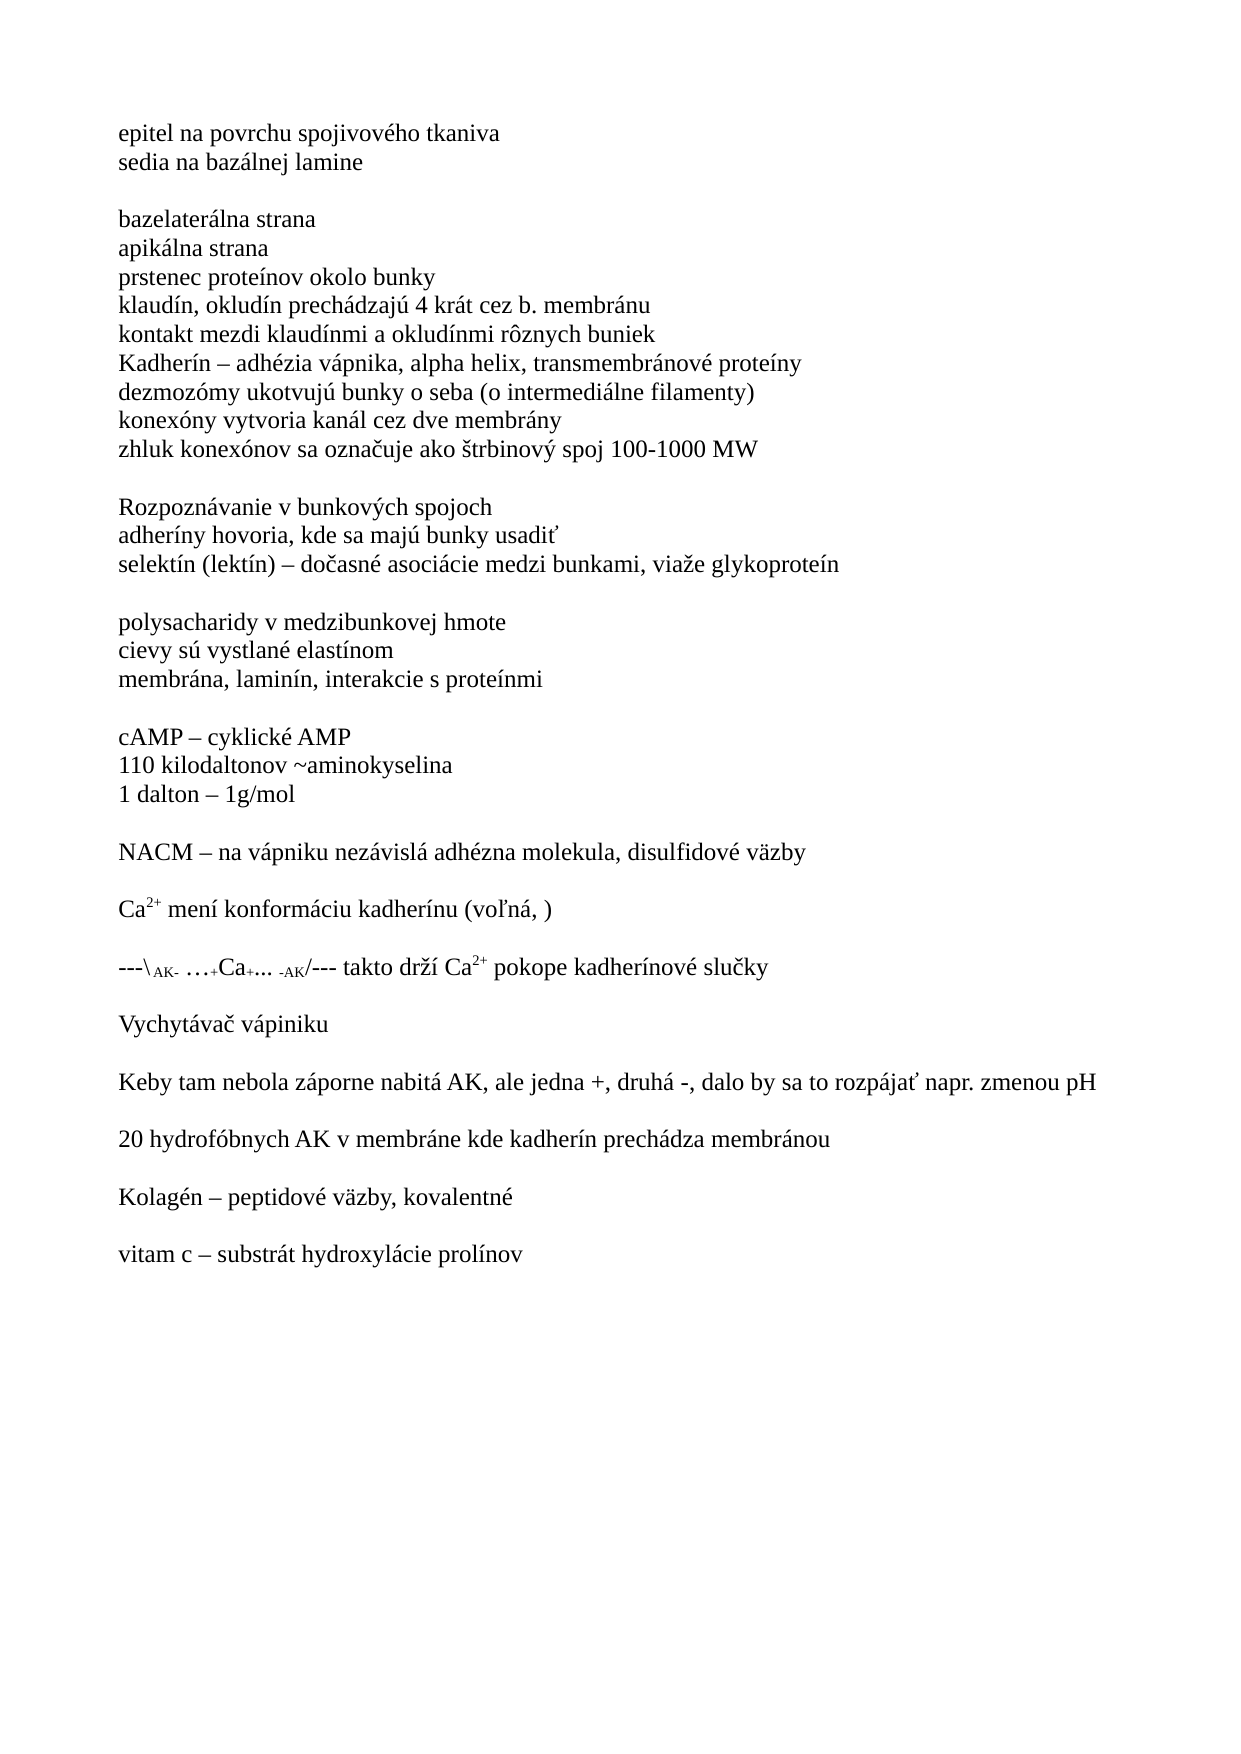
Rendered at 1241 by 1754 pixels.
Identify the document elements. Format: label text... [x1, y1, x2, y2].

text prstenec proteínov okolo bunky [118, 262, 1122, 291]
text Vychytávač vápiniku [118, 1009, 1122, 1038]
text cAMP – cyklické AMP [118, 722, 1122, 751]
text polysacharidy v medzibunkovej hmote [118, 607, 1122, 636]
text klaudín, okludín prechádzajú 4 krát cez b. membránu [118, 291, 1122, 319]
text 110 kilodaltonov ~aminokyselina [118, 751, 1122, 779]
text membrána, laminín, interakcie s proteínmi [118, 664, 1122, 693]
text adheríny hovoria, kde sa majú bunky usadiť [118, 521, 1122, 549]
text apikálna strana [118, 233, 1122, 262]
text Kolagén – peptidové väzby, kovalentné [118, 1182, 1122, 1211]
text dezmozómy ukotvujú bunky o seba (o intermediálne filamenty) [118, 377, 1122, 406]
text cievy sú vystlané elastínom [118, 636, 1122, 664]
text Keby tam nebola záporne nabitá AK, ale jedna +, druhá -, dalo by sa to rozpájať napr. zmenou pH [118, 1067, 1122, 1096]
text ---\ AK- …+Ca+... -AK/--- takto drží Ca2+ pokope kadherínové slučky [118, 952, 1122, 981]
text NACM – na vápniku nezávislá adhézna molekula, disulfidové väzby [118, 837, 1122, 866]
text Ca2+ mení konformáciu kadherínu (voľná, ) [118, 894, 1122, 923]
text kontakt mezdi klaudínmi a okludínmi rôznych buniek [118, 319, 1122, 348]
text zhluk konexónov sa označuje ako štrbinový spoj 100-1000 MW [118, 434, 1122, 463]
text vitam c – substrát hydroxylácie prolínov [118, 1239, 1122, 1268]
text sedia na bazálnej lamine [118, 147, 1122, 176]
text 20 hydrofóbnych AK v membráne kde kadherín prechádza membránou [118, 1124, 1122, 1153]
text bazelaterálna strana [118, 204, 1122, 233]
text epitel na povrchu spojivového tkaniva [118, 118, 1122, 147]
text Rozpoznávanie v bunkových spojoch [118, 492, 1122, 521]
text Kadherín – adhézia vápnika, alpha helix, transmembránové proteíny [118, 348, 1122, 377]
text konexóny vytvoria kanál cez dve membrány [118, 406, 1122, 434]
text selektín (lektín) – dočasné asociácie medzi bunkami, viaže glykoproteín [118, 549, 1122, 578]
text 1 dalton – 1g/mol [118, 779, 1122, 808]
